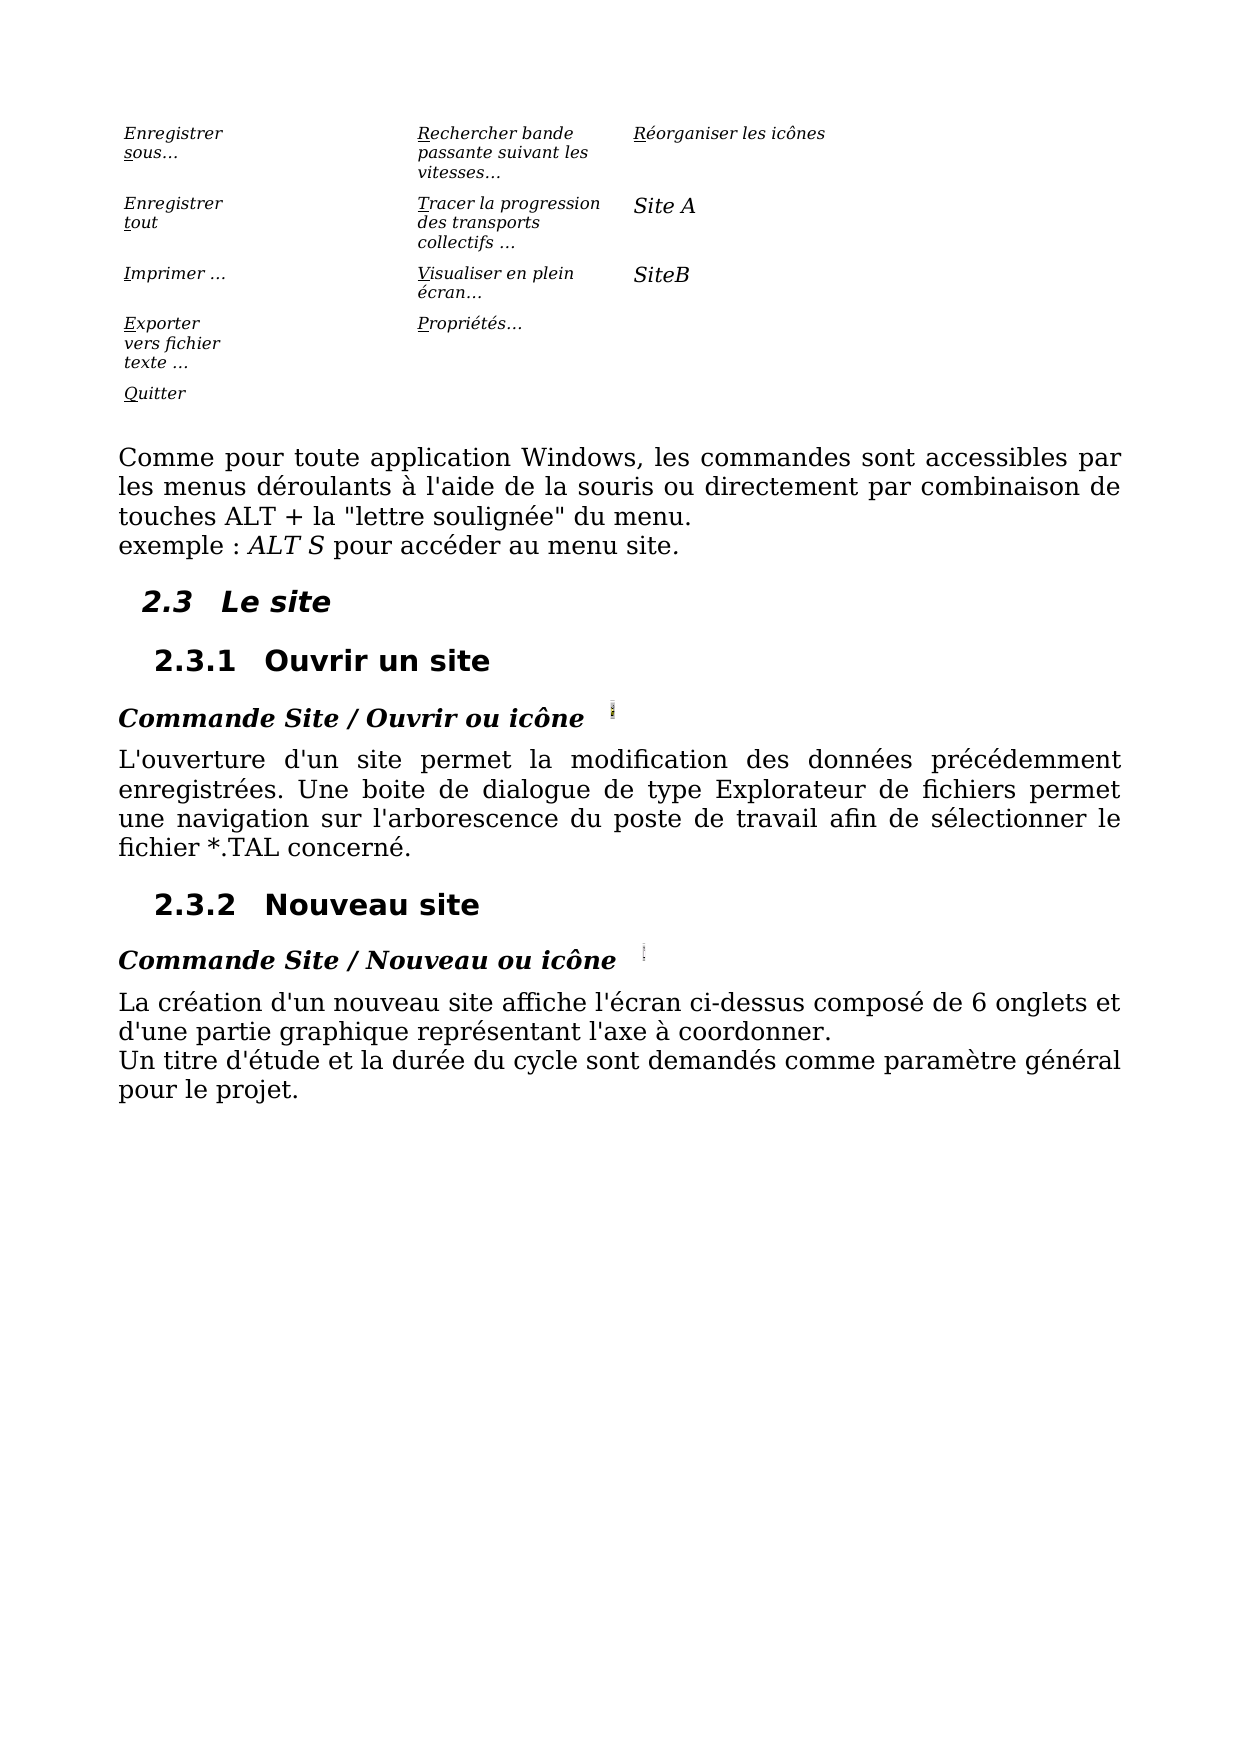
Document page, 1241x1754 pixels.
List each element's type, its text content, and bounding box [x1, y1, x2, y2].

text Commande Site / Ouvrir ou icône [118, 691, 1122, 733]
subtitle Ouvrir un site [153, 644, 1122, 679]
table_cell [245, 308, 412, 378]
table_cell Imprimer … [118, 258, 245, 308]
table_cell [834, 258, 1004, 308]
table_cell Enregistrer sous… [118, 118, 245, 188]
table_cell [628, 308, 834, 378]
table_cell Quitter [118, 378, 245, 414]
table_cell Enregistrer tout [118, 188, 245, 258]
table_cell [245, 258, 412, 308]
table_cell [245, 378, 412, 414]
table_cell Visualiser en plein écran… [412, 258, 627, 308]
table_cell SiteB [628, 258, 834, 308]
text Un titre d'étude et la durée du cycle sont demandés comme paramètre général pour le projet. [118, 1046, 1122, 1105]
subtitle Nouveau site [153, 888, 1122, 922]
table_cell Rechercher bande passante suivant les vitesses… [412, 118, 627, 188]
table_cell Réorganiser les icônes [628, 118, 834, 188]
subtitle Le site [142, 585, 1122, 619]
table_cell [412, 378, 627, 414]
table_cell [834, 118, 1004, 188]
table_cell [834, 308, 1004, 378]
table_cell [834, 188, 1004, 258]
text La création d'un nouveau site affiche l'écran ci-dessus composé de 6 onglets et d'une partie graphique représentant l'axe à coordonner. [118, 988, 1122, 1046]
table_cell Tracer la progression des transports collectifs … [412, 188, 627, 258]
table_cell Propriétés… [412, 308, 627, 378]
table_cell [628, 378, 834, 414]
table_cell Site A [628, 188, 834, 258]
picture [610, 700, 615, 719]
text Comme pour toute application Windows, les commandes sont accessibles par les menus déroulants à l'aide de la souris ou directement par combinaison de touches ALT + la "lettre soulignée" du menu. [118, 443, 1122, 531]
text exemple : ALT S pour accéder au menu site. [118, 531, 1122, 560]
table_cell [834, 378, 1004, 414]
table_cell Exporter vers fichier texte … [118, 308, 245, 378]
picture [642, 943, 646, 961]
table_cell [245, 188, 412, 258]
table_cell [245, 118, 412, 188]
text Commande Site / Nouveau ou icône [118, 934, 1122, 975]
text L'ouverture d'un site permet la modification des données précédemment enregistrées. Une boite de dialogue de type Explorateur de fichiers permet une navigation sur l'arborescence du poste de travail afin de sélectionner le fichier *.TAL concerné. [118, 746, 1122, 863]
